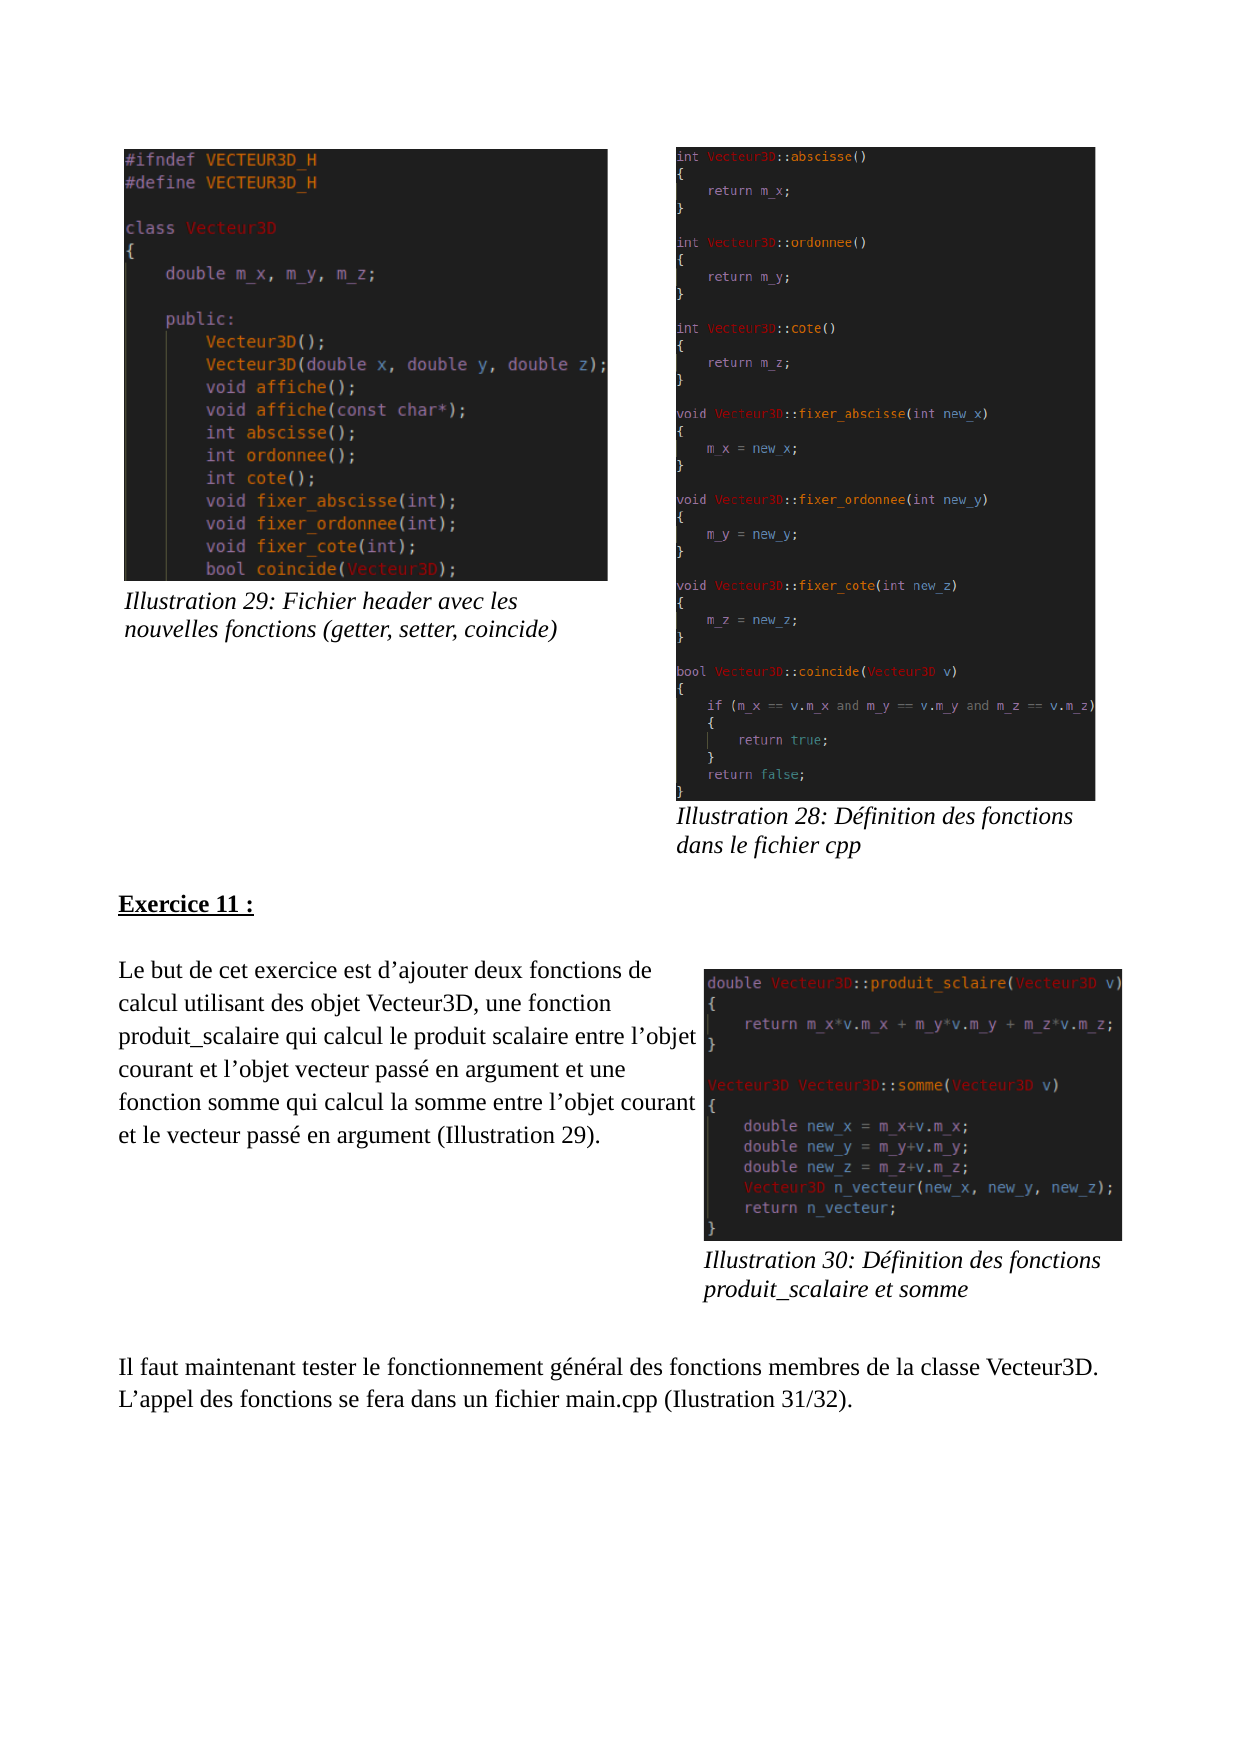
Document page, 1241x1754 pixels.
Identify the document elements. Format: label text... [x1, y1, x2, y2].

text Exercice 11 : [118, 889, 1122, 918]
picture [703, 969, 1123, 1241]
text Illustration 29: Fichier header avec les nouvelles fonctions (getter, setter, coincide) [124, 581, 607, 643]
text Le but de cet exercice est d’ajouter deux fonctions de calcul utilisant des objet Vecteur3D, une fonction produit_scalaire qui calcul le produit scalaire entre l’objet courant et l’objet vecteur passé en argument et une fonction somme qui calcul la somme entre l’objet courant et le vecteur passé en argument (Illustration 29). [118, 955, 1122, 1149]
text Il faut maintenant tester le fonctionnement général des fonctions membres de la classe Vecteur3D. L’appel des fonctions se fera dans un fichier main.cpp (Ilustration 31/32). [118, 1352, 1122, 1413]
picture [676, 147, 1096, 801]
text Illustration 28: Définition des fonctions dans le fichier cpp [676, 801, 1096, 858]
picture [124, 149, 608, 581]
text Illustration 30: Définition des fonctions produit_scalaire et somme [704, 1241, 1122, 1303]
